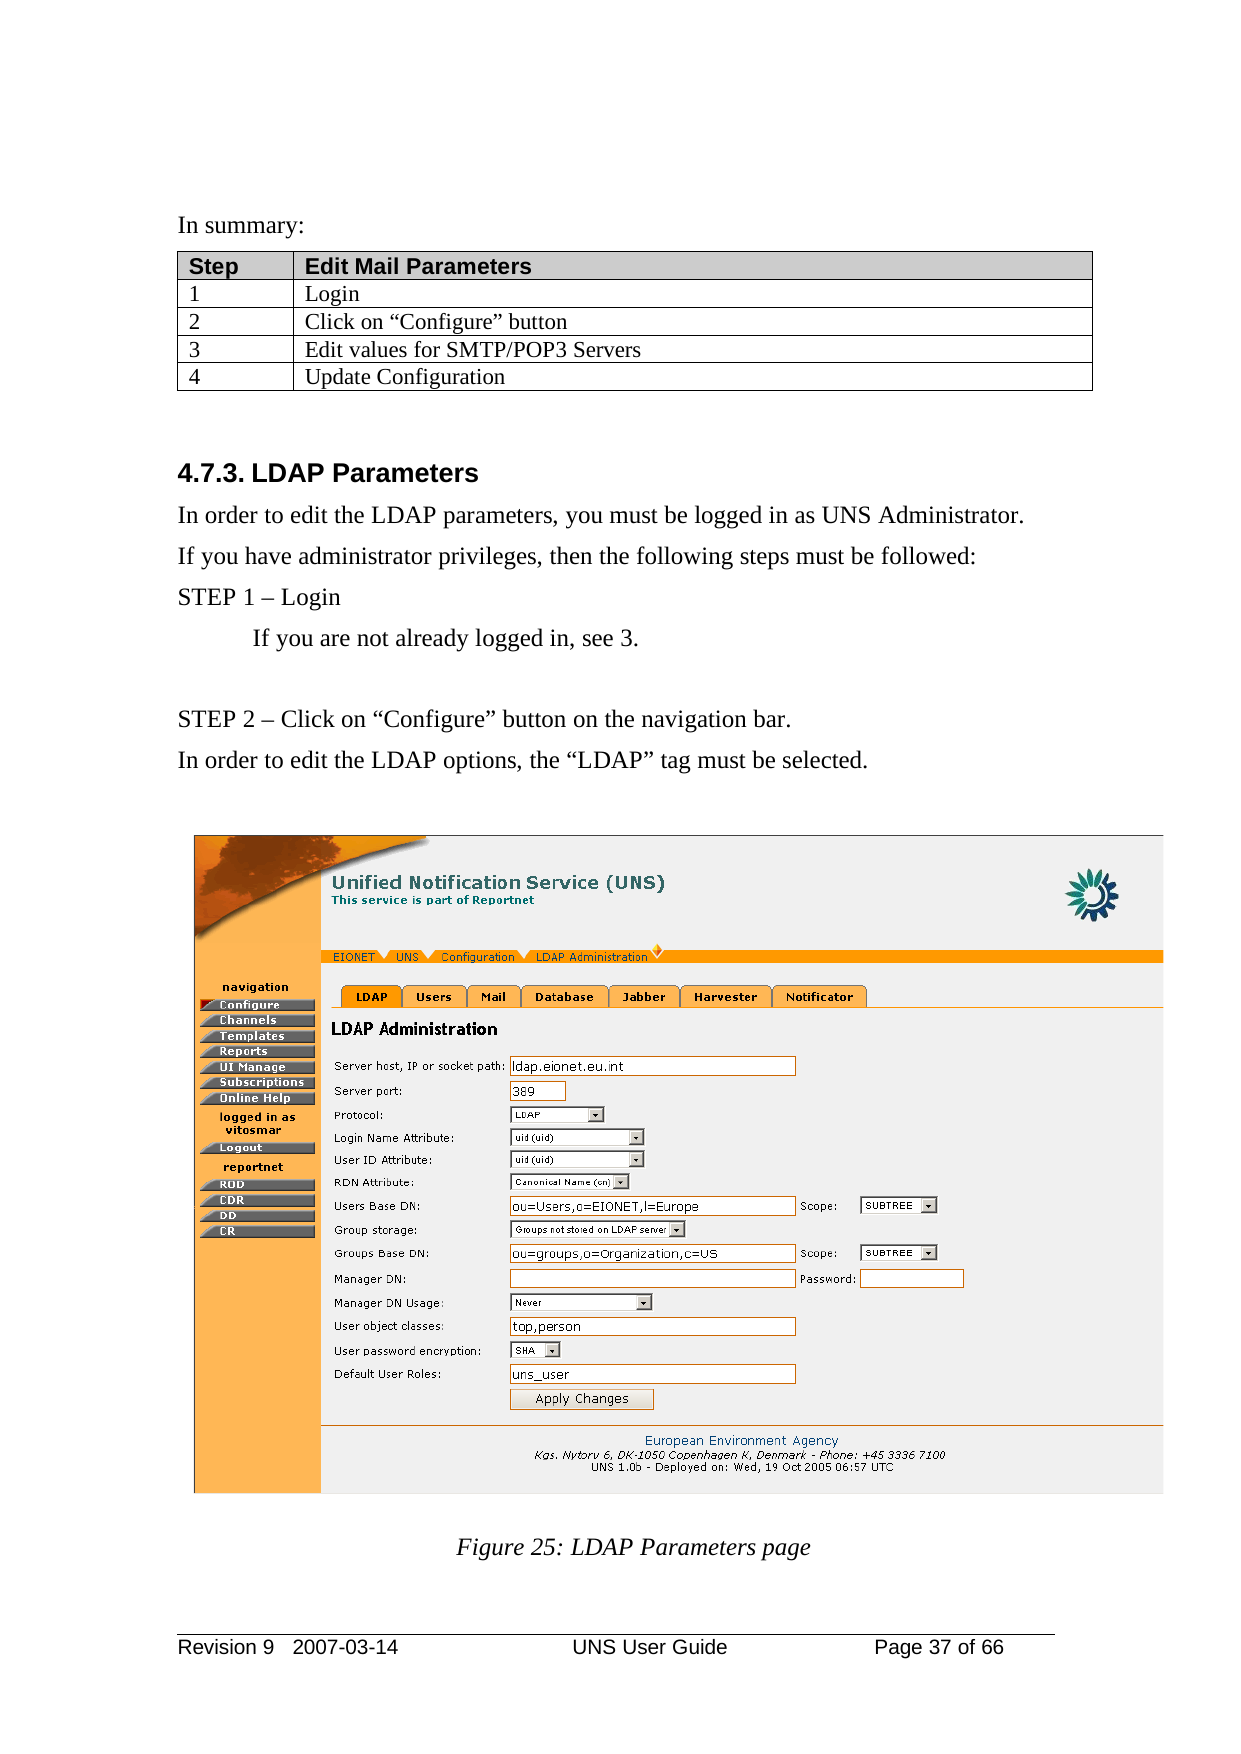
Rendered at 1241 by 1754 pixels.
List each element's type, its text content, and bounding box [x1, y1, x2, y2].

text In order to edit the LDAP parameters, you must be logged in as UNS Administrator. [177, 500, 1092, 529]
table_cell 4 [178, 363, 293, 390]
table_header Edit Mail Parameters [294, 252, 1092, 279]
text STEP 1 – Login [177, 582, 1092, 611]
table_cell 3 [178, 336, 293, 362]
table_cell Login [294, 280, 1092, 307]
picture [193, 835, 1164, 1494]
table_cell 1 [178, 280, 293, 307]
text STEP 2 – Click on “Configure” button on the navigation bar. [177, 704, 1092, 733]
table_cell Edit values for SMTP/POP3 Servers [294, 336, 1092, 362]
table_header Step [178, 252, 293, 279]
text In order to edit the LDAP options, the “LDAP” tag must be selected. [177, 745, 1092, 774]
table_cell Update Configuration [294, 363, 1092, 390]
text If you are not already logged in, see 3. [177, 623, 1092, 652]
text Figure 25: LDAP Parameters page [177, 1532, 1092, 1561]
text If you have administrator privileges, then the following steps must be followed: [177, 541, 1092, 570]
subtitle LDAP Parameters [177, 457, 1092, 488]
text In summary: [177, 210, 1092, 239]
table_cell Click on “Configure” button [294, 308, 1092, 334]
table_cell 2 [178, 308, 293, 334]
